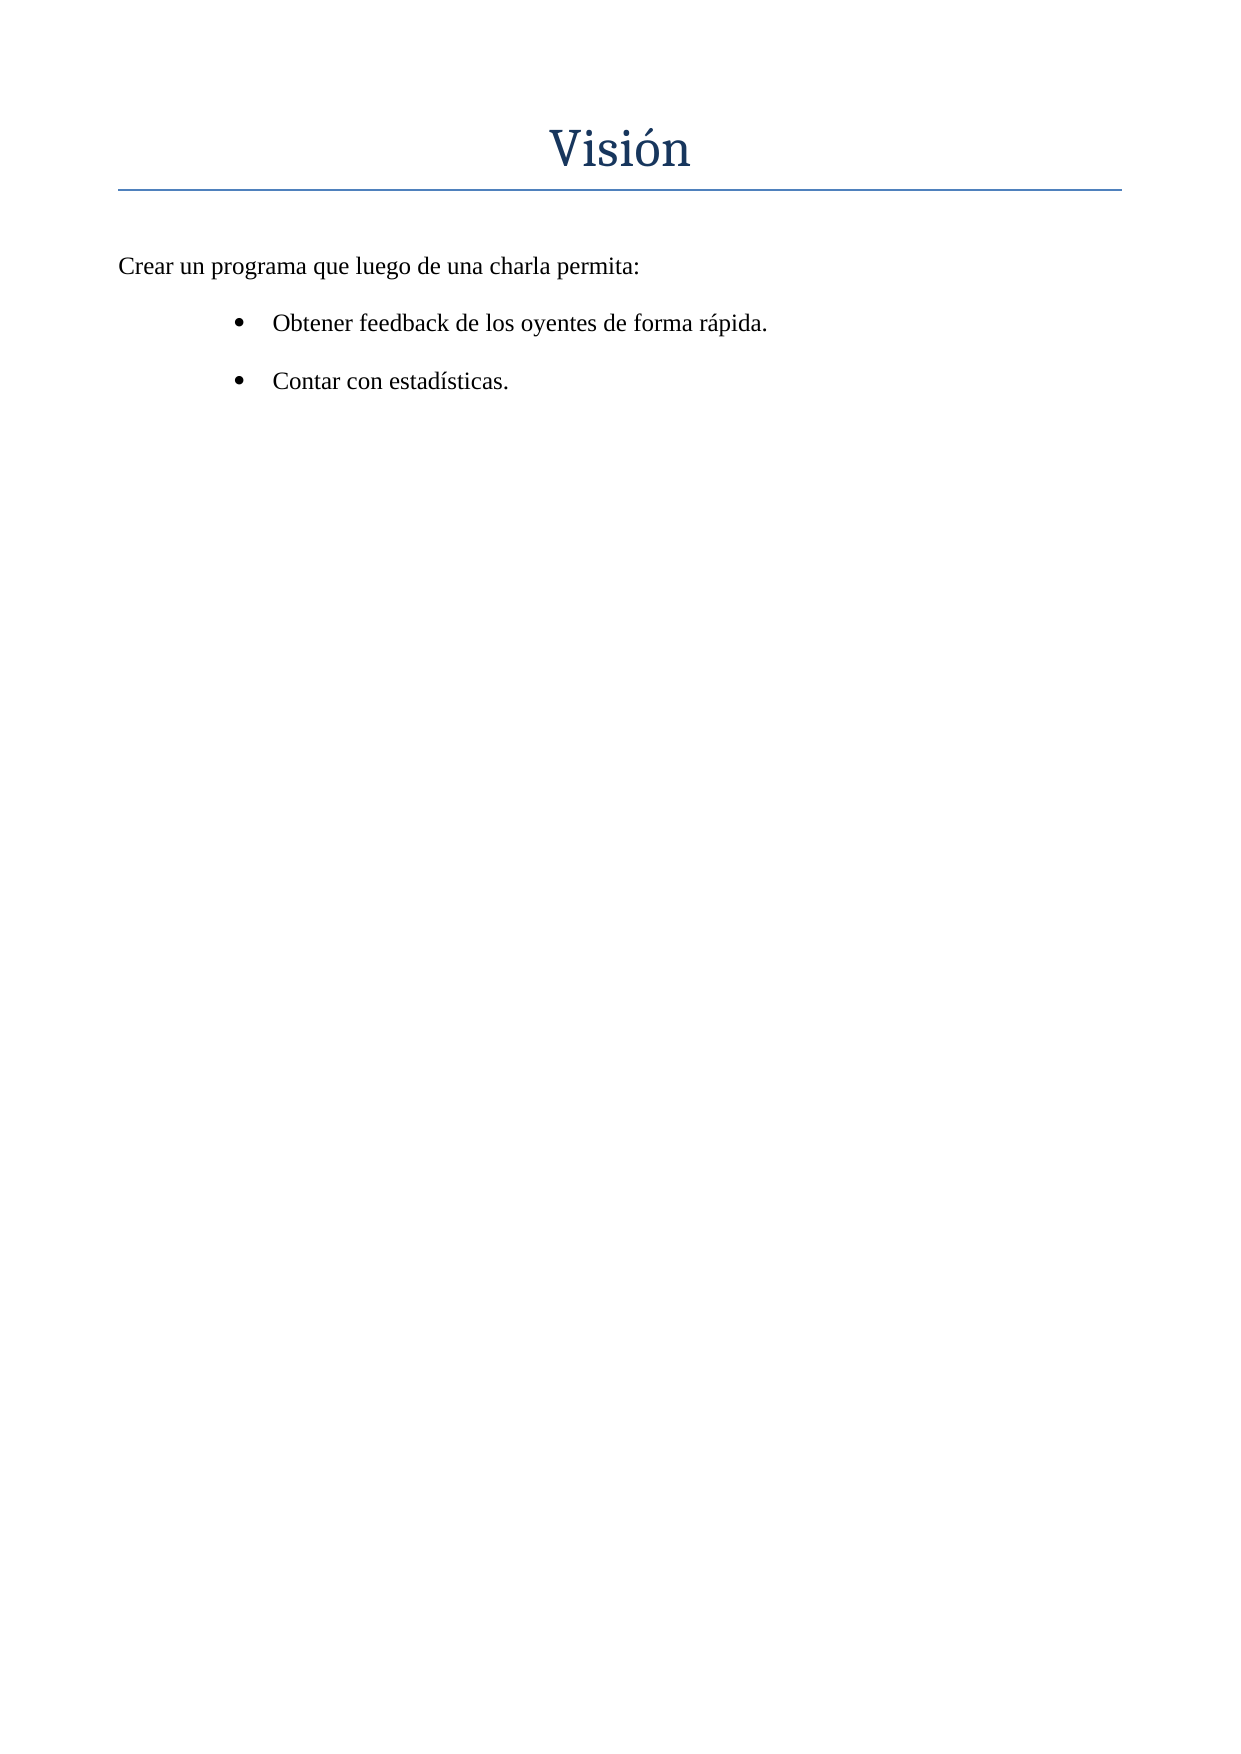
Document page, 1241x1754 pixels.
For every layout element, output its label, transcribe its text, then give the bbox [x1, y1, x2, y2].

list Obtener feedback de los oyentes de forma rápida. [235, 308, 1122, 337]
list Contar con estadísticas. [235, 366, 1122, 394]
text Crear un programa que luego de una charla permita: [118, 251, 1122, 279]
text Visión [118, 118, 1122, 189]
